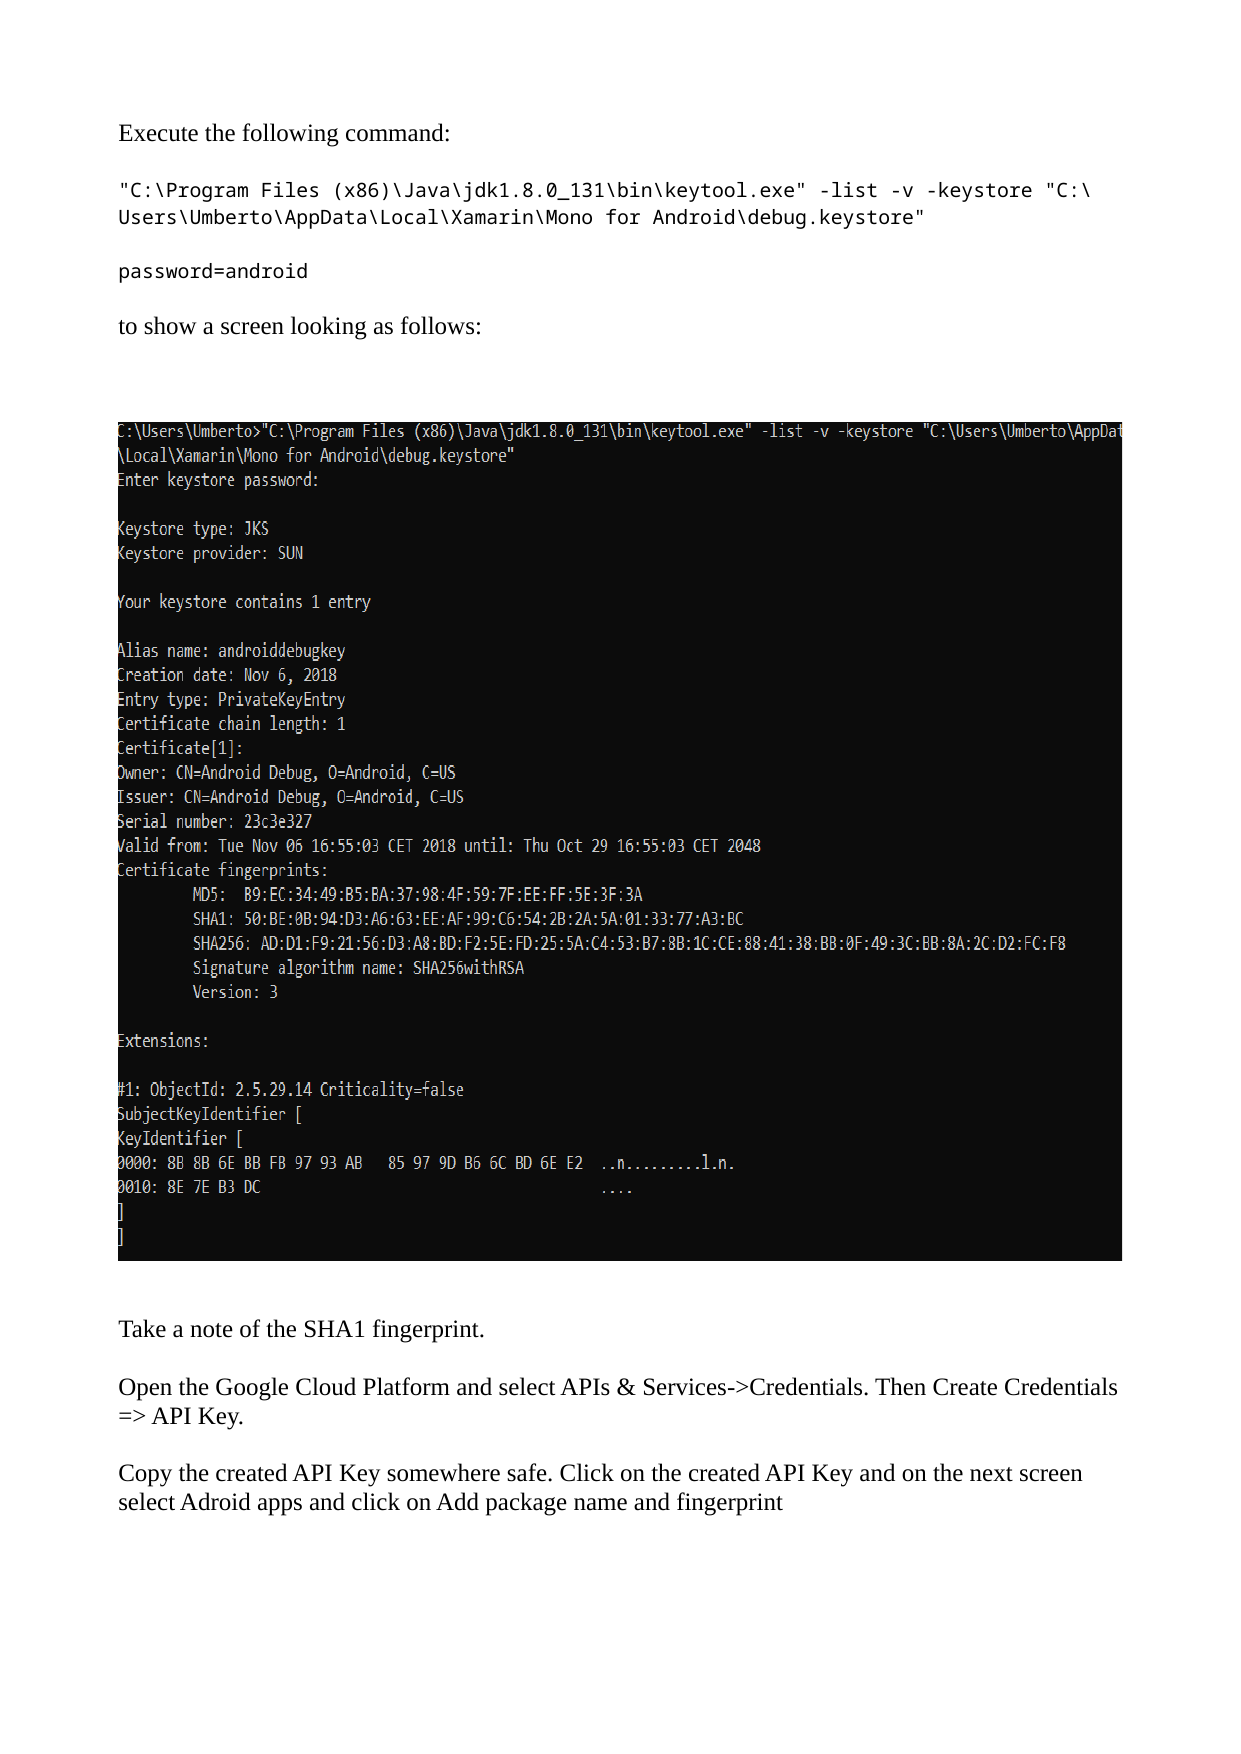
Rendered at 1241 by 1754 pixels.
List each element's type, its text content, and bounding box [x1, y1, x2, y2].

text Take a note of the SHA1 fingerprint. [118, 1314, 1122, 1343]
text Copy the created API Key somewhere safe. Click on the created API Key and on the next screen select Adroid apps and click on Add package name and fingerprint [118, 1458, 1122, 1516]
text Open the Google Cloud Platform and select APIs & Services->Credentials. Then Create Credentials => API Key. [118, 1372, 1122, 1429]
text Execute the following command: [118, 118, 1122, 147]
text to show a screen looking as follows: [118, 311, 1122, 340]
picture [118, 422, 1123, 1261]
text "C:\Program Files (x86)\Java\jdk1.8.0_131\bin\keytool.exe" -list -v -keystore "C:\Users\Umberto\AppData\Local\Xamarin\Mono for Android\debug.keystore" [118, 176, 1122, 230]
text password=android [118, 257, 1122, 284]
